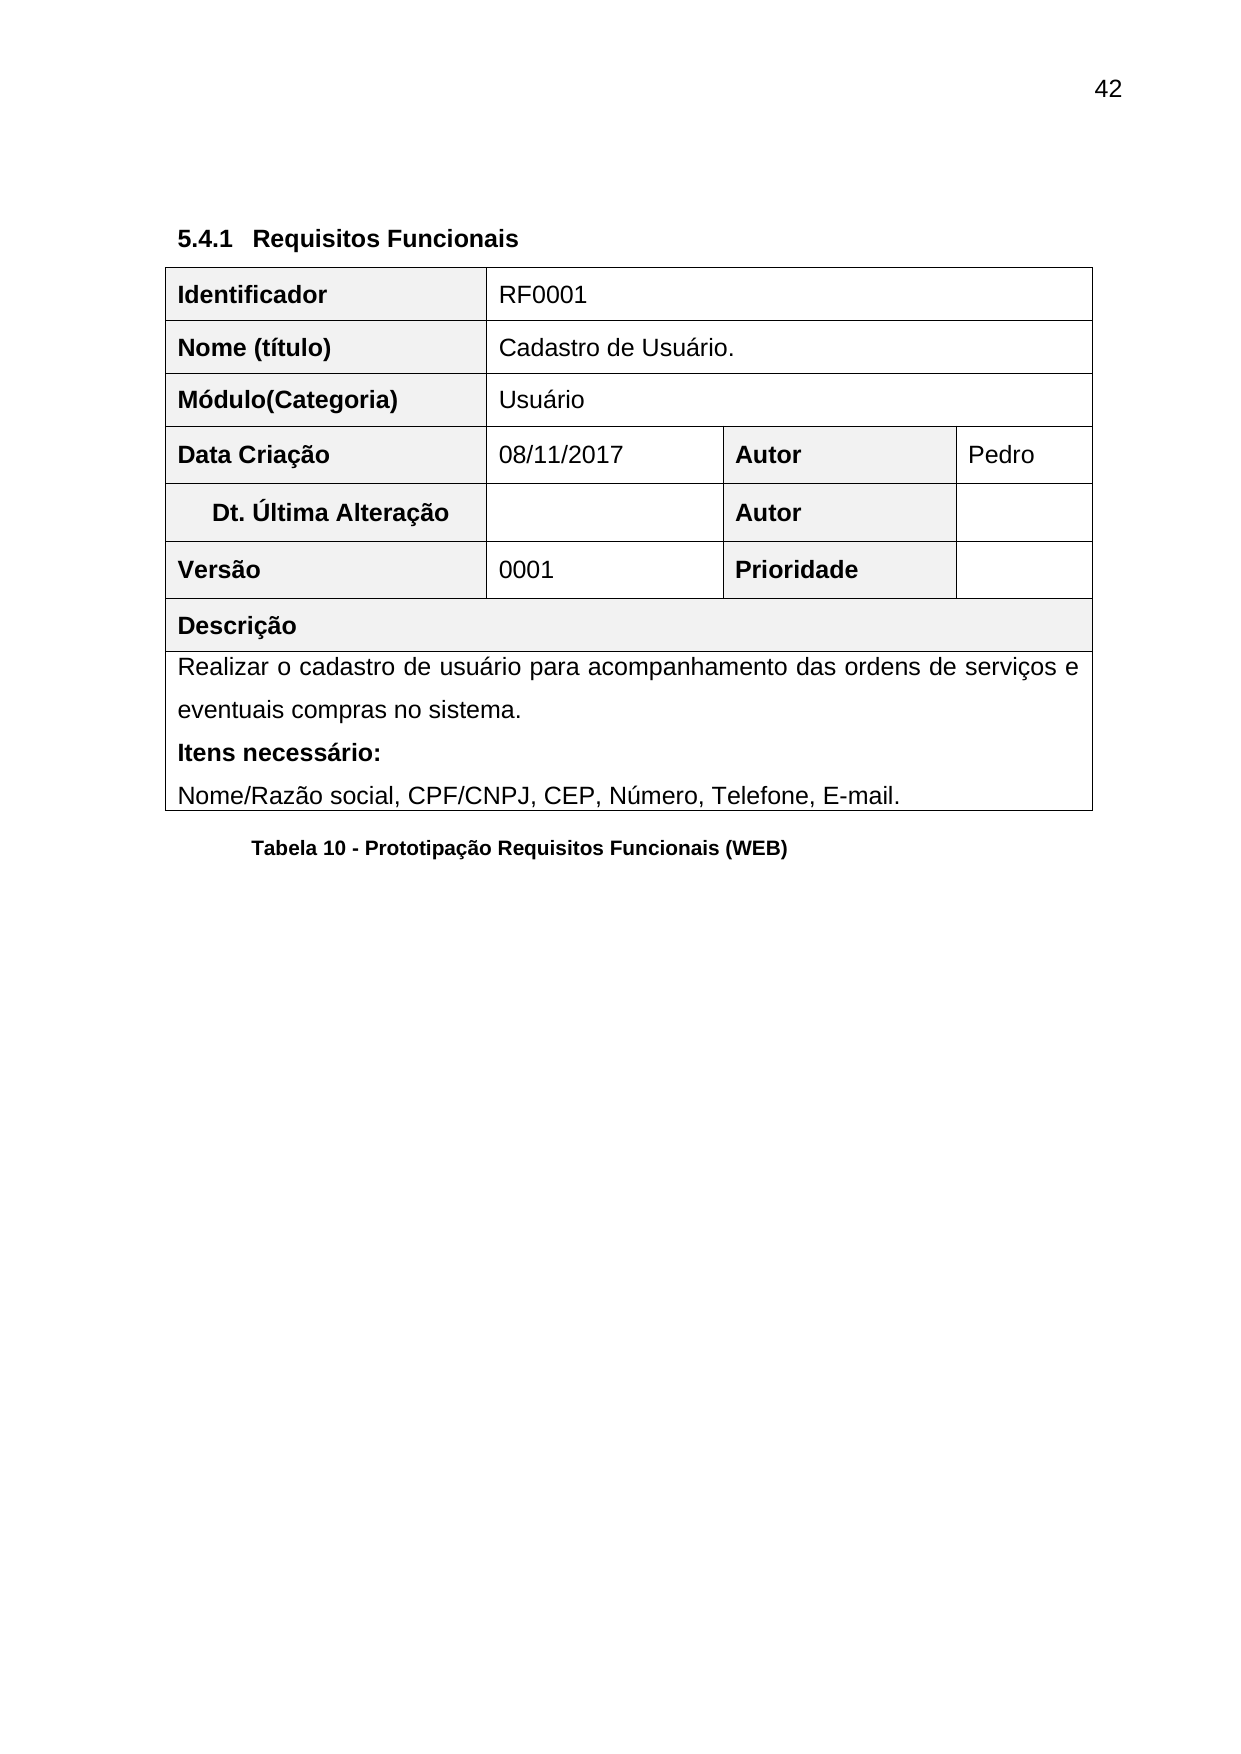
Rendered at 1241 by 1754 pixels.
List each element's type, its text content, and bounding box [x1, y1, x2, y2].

table_cell Descrição [166, 599, 1092, 651]
table_cell Módulo(Categoria) [166, 374, 486, 426]
table_cell [957, 484, 1092, 541]
table_cell Data Criação [166, 427, 486, 483]
table_cell Autor [724, 484, 956, 541]
table_cell Usuário [487, 374, 1092, 426]
table_cell Nome (título) [166, 321, 486, 373]
table_cell Realizar o cadastro de usuário para acompanhamento das ordens de serviços e eventuais compras no sistema. Itens necessário: Nome/Razão social, CPF/CNPJ, CEP, Número, Telefone, E-mail. [166, 652, 1092, 810]
table_cell Prioridade [724, 542, 956, 598]
table_cell Dt. Última Alteração [166, 484, 486, 541]
table_header RF0001 [487, 268, 1092, 320]
text Tabela 10 - Prototipação Requisitos Funcionais (WEB) [177, 836, 1122, 860]
table_cell Versão [166, 542, 486, 598]
table_cell Autor [724, 427, 956, 483]
table_cell 08/11/2017 [487, 427, 723, 483]
table_header Identificador [166, 268, 486, 320]
table_cell Pedro [957, 427, 1092, 483]
table_cell [957, 542, 1092, 598]
table_cell [487, 484, 723, 541]
table_cell 0001 [487, 542, 723, 598]
table_cell Cadastro de Usuário. [487, 321, 1092, 373]
subtitle Requisitos Funcionais [177, 224, 1122, 253]
